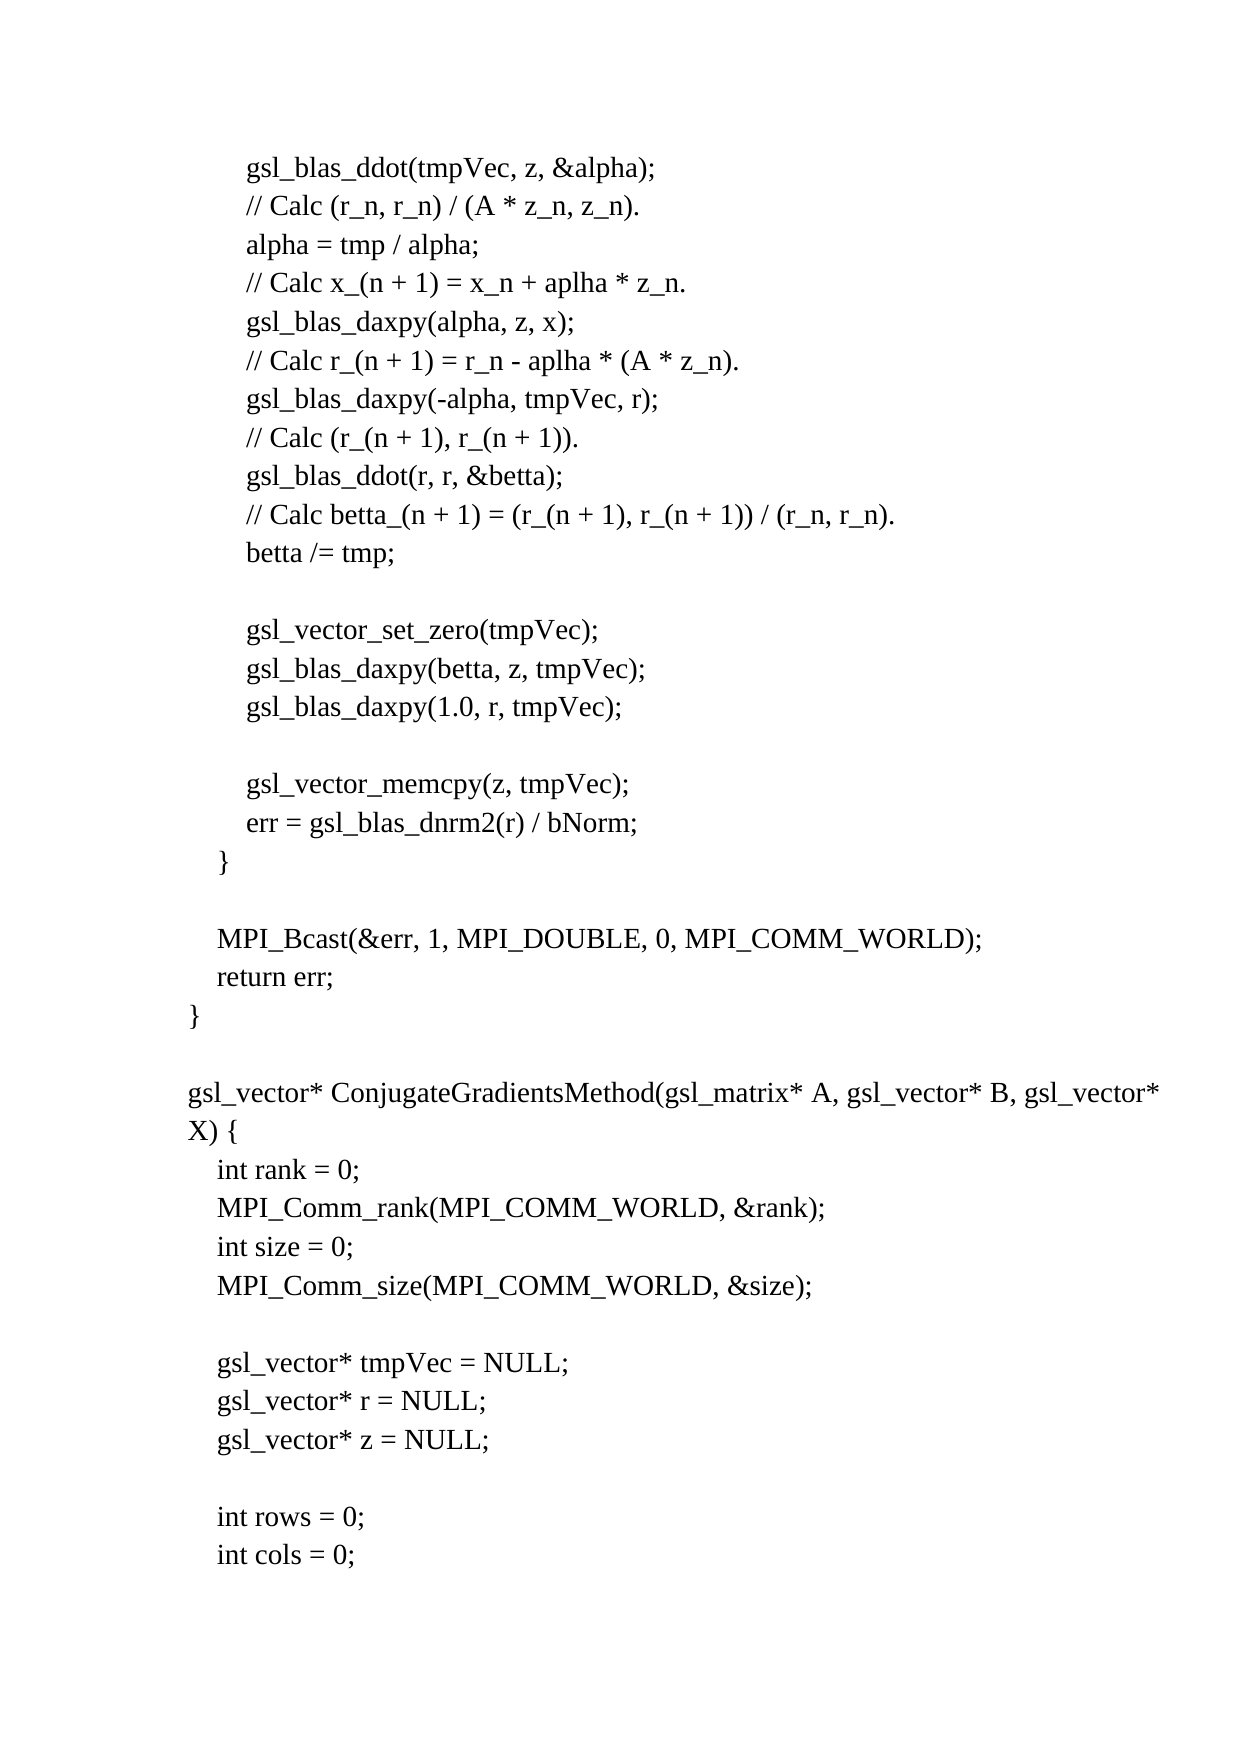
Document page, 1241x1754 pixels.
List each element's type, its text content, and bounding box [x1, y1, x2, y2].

text MPI_Bcast(&err, 1, MPI_DOUBLE, 0, MPI_COMM_WORLD); [187, 921, 1168, 954]
text err = gsl_blas_dnrm2(r) / bNorm; [187, 805, 1168, 839]
text gsl_vector* r = NULL; [187, 1383, 1168, 1417]
text gsl_vector* tmpVec = NULL; [187, 1345, 1168, 1378]
text return err; [187, 959, 1168, 993]
text MPI_Comm_size(MPI_COMM_WORLD, &size); [187, 1268, 1168, 1301]
text gsl_vector* ConjugateGradientsMethod(gsl_matrix* A, gsl_vector* B, gsl_vector* X) { [187, 1075, 1168, 1147]
text int cols = 0; [187, 1537, 1168, 1571]
text gsl_vector_memcpy(z, tmpVec); [187, 767, 1168, 800]
text int rank = 0; [187, 1152, 1168, 1186]
text // Calc (r_(n + 1), r_(n + 1)). [187, 420, 1168, 453]
text // Calc r_(n + 1) = r_n - aplha * (A * z_n). [187, 343, 1168, 376]
text gsl_blas_daxpy(betta, z, tmpVec); [187, 651, 1168, 684]
text gsl_blas_daxpy(-alpha, tmpVec, r); [187, 381, 1168, 415]
text } [187, 844, 1168, 877]
text // Calc betta_(n + 1) = (r_(n + 1), r_(n + 1)) / (r_n, r_n). [187, 497, 1168, 530]
text gsl_blas_daxpy(1.0, r, tmpVec); [187, 689, 1168, 723]
text gsl_blas_ddot(r, r, &betta); [187, 458, 1168, 492]
text // Calc (r_n, r_n) / (A * z_n, z_n). [187, 188, 1168, 222]
text } [187, 998, 1168, 1031]
text gsl_vector* z = NULL; [187, 1422, 1168, 1455]
text gsl_blas_daxpy(alpha, z, x); [187, 304, 1168, 338]
text // Calc x_(n + 1) = x_n + aplha * z_n. [187, 266, 1168, 299]
text gsl_blas_ddot(tmpVec, z, &alpha); [187, 150, 1168, 183]
text MPI_Comm_rank(MPI_COMM_WORLD, &rank); [187, 1191, 1168, 1224]
text int rows = 0; [187, 1499, 1168, 1532]
text alpha = tmp / alpha; [187, 227, 1168, 261]
text betta /= tmp; [187, 535, 1168, 569]
text gsl_vector_set_zero(tmpVec); [187, 612, 1168, 646]
text int size = 0; [187, 1229, 1168, 1263]
